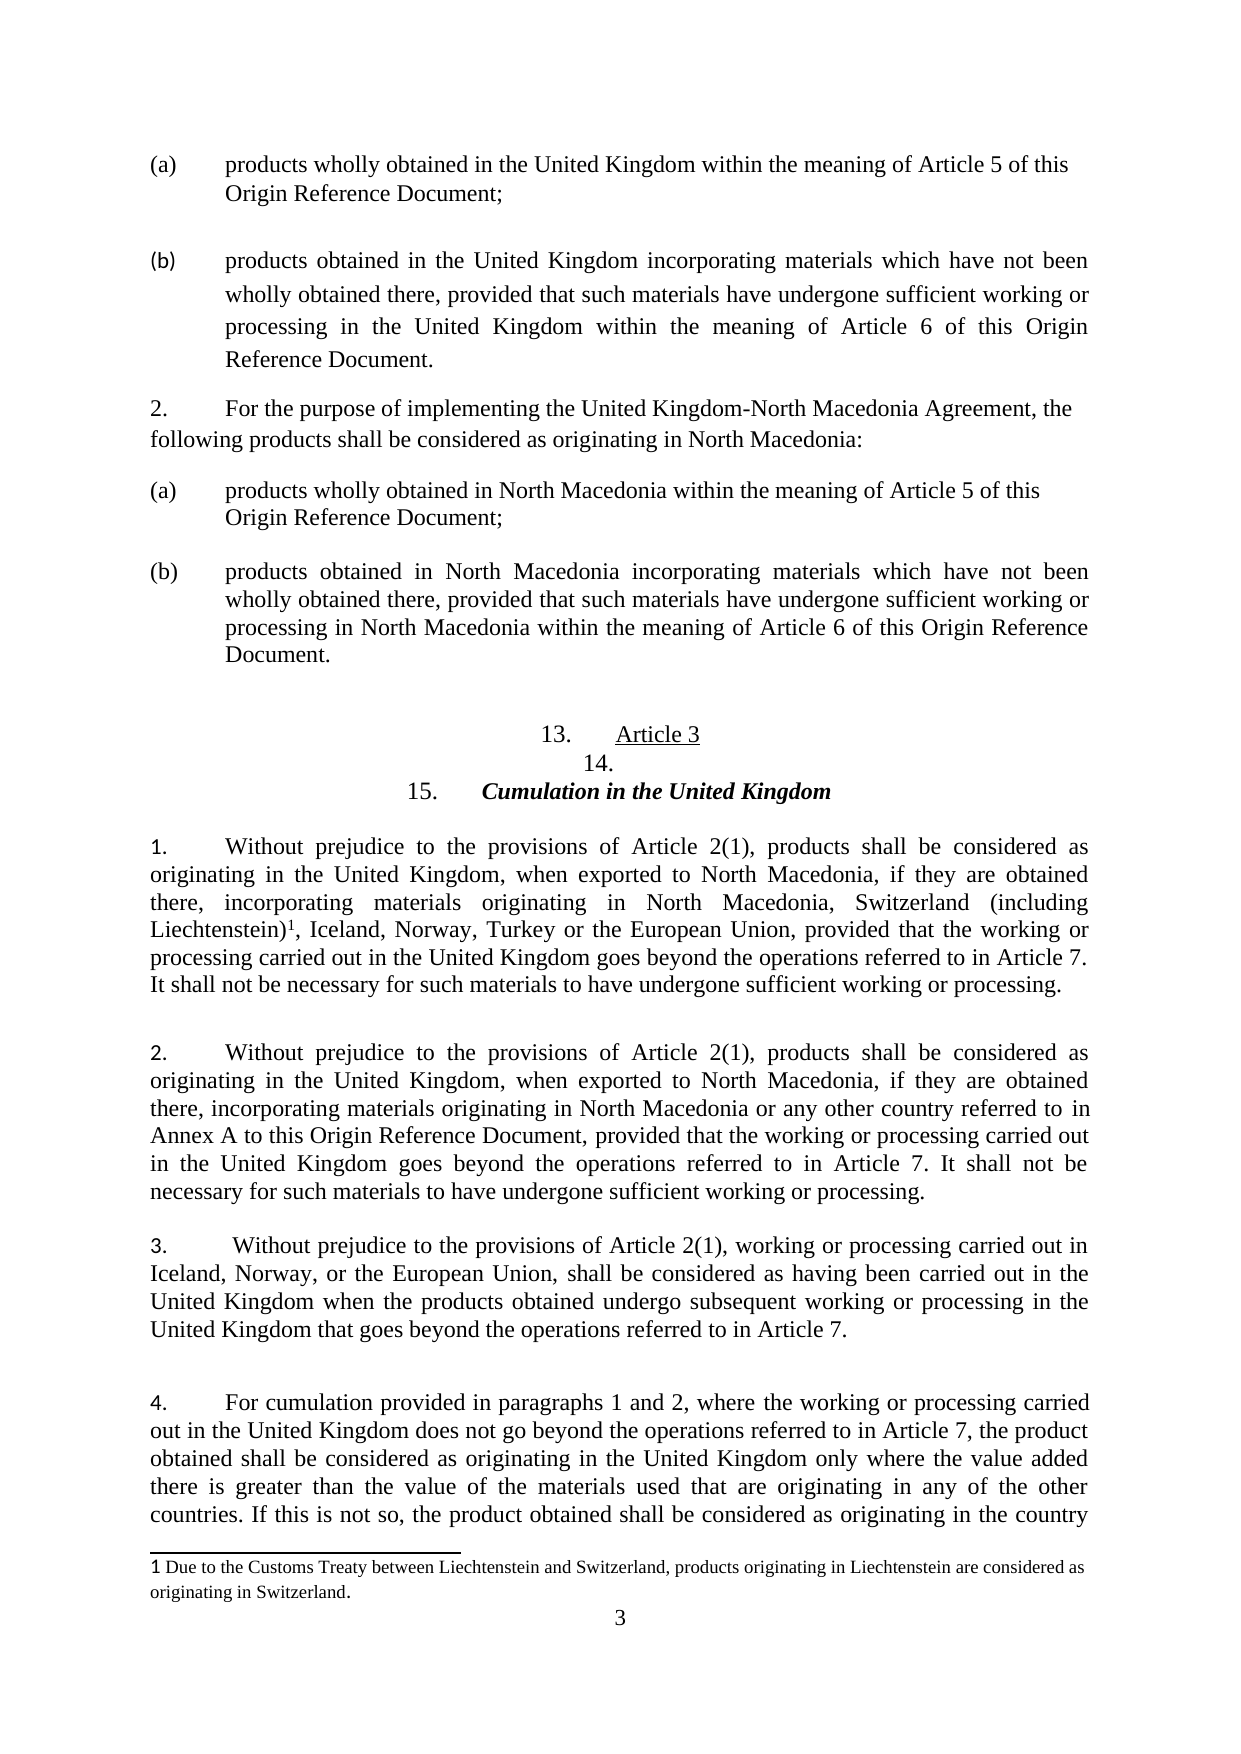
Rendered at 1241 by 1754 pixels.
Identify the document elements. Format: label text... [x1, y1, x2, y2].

list For the purpose of implementing the United Kingdom-North Macedonia Agreement, the following products shall be considered as originating in North Macedonia: [150, 394, 1090, 452]
list Without prejudice to the provisions of Article 2(1), working or processing carried out in Iceland, Norway, or the European Union, shall be considered as having been carried out in the United Kingdom when the products obtained undergo subsequent working or processing in the United Kingdom that goes beyond the operations referred to in Article 7. [150, 1231, 1090, 1342]
list Due to the Customs Treaty between Liechtenstein and Switzerland, products originating in Liechtenstein are considered as originating in Switzerland. [150, 1553, 1090, 1604]
list Without prejudice to the provisions of Article 2(1), products shall be considered as originating in the United Kingdom, when exported to North Macedonia, if they are obtained there, incorporating materials originating in North Macedonia, Switzerland (including Liechtenstein), Iceland, Norway, Turkey or the European Union, provided that the working or processing carried out in the United Kingdom goes beyond the operations referred to in Article 7. It shall not be necessary for such materials to have undergone sufficient working or processing. [150, 832, 1090, 998]
subtitle Cumulation in the United Kingdom [150, 776, 1090, 805]
list products wholly obtained in the United Kingdom within the meaning of Article 5 of this Origin Reference Document; [150, 150, 1090, 207]
list products obtained in North Macedonia incorporating materials which have not been wholly obtained there, provided that such materials have undergone sufficient working or processing in North Macedonia within the meaning of Article 6 of this Origin Reference Document. [150, 557, 1090, 668]
list products obtained in the United Kingdom incorporating materials which have not been wholly obtained there, provided that such materials have undergone sufficient working or processing in the United Kingdom within the meaning of Article 6 of this Origin Reference Document. [150, 242, 1090, 372]
list products wholly obtained in North Macedonia within the meaning of Article 5 of this Origin Reference Document; [150, 476, 1090, 531]
list For cumulation provided in paragraphs 1 and 2, where the working or processing carried out in the United Kingdom does not go beyond the operations referred to in Article 7, the product obtained shall be considered as originating in the United Kingdom only where the value added there is greater than the value of the materials used that are originating in any of the other countries. If this is not so, the product obtained shall be considered as originating in the country [150, 1388, 1090, 1527]
subtitle Article 3 [150, 719, 1090, 748]
list Without prejudice to the provisions of Article 2(1), products shall be considered as originating in the United Kingdom, when exported to North Macedonia, if they are obtained there, incorporating materials originating in North Macedonia or any other country referred to in Annex A to this Origin Reference Document, provided that the working or processing carried out in the United Kingdom goes beyond the operations referred to in Article 7. It shall not be necessary for such materials to have undergone sufficient working or processing. [150, 1038, 1090, 1204]
